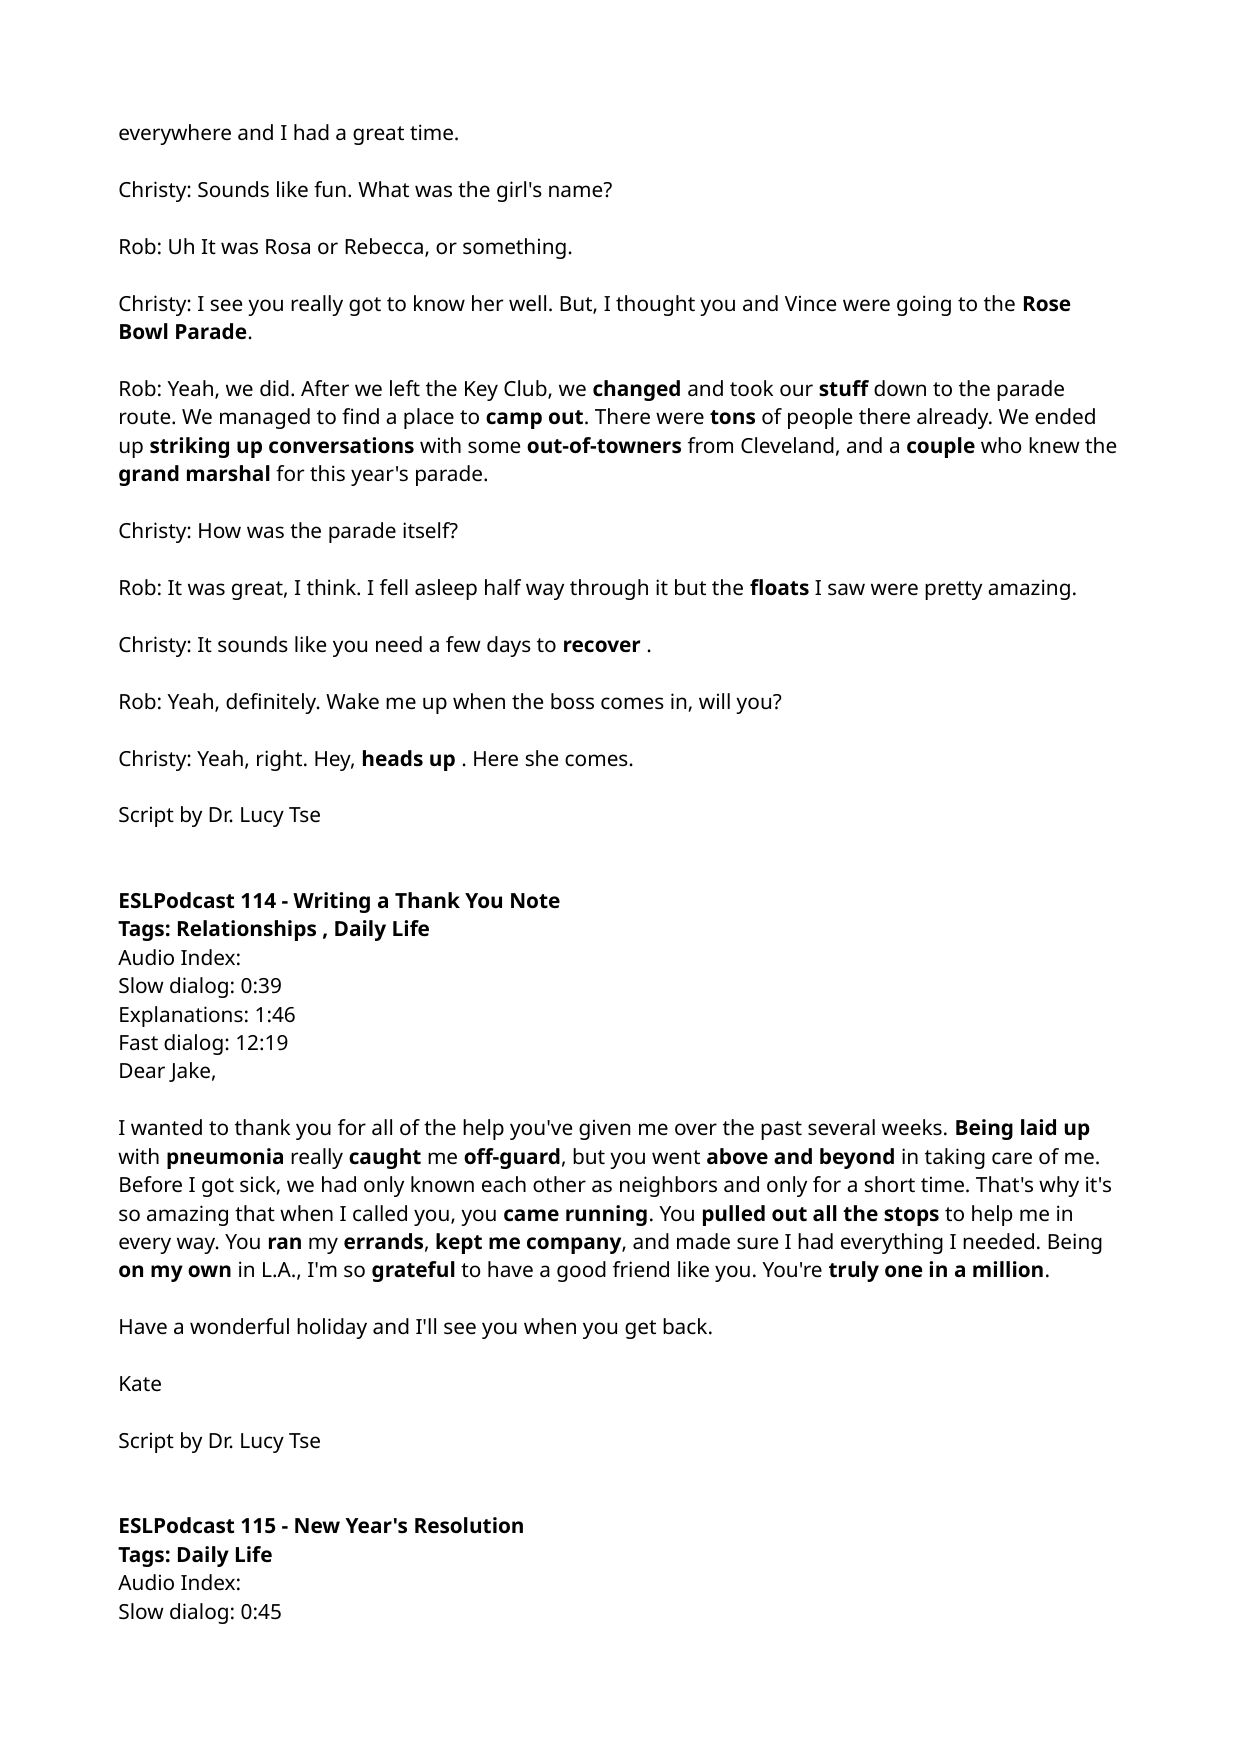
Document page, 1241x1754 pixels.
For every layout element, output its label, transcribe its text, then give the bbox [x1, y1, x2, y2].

text ESLPodcast 114 - Writing a Thank You Note Tags: Relationships , Daily Life [118, 886, 1122, 943]
table_header everywhere and I had a great time. Christy: Sounds like fun. What was the girl's name? Rob: Uh It was Rosa or Rebecca, or something. Christy: I see you really got to know her well. But, I thought you and Vince were going to the Rose Bowl Parade. Rob: Yeah, we did. After we left the Key Club, we changed and took our stuff down to the parade route. We managed to find a place to camp out. There were tons of people there already. We ended up striking up conversations with some out-of-towners from Cleveland, and a couple who knew the grand marshal for this year's parade. Christy: How was the parade itself? Rob: It was great, I think. I fell asleep half way through it but the floats I saw were pretty amazing. Christy: It sounds like you need a few days to recover . Rob: Yeah, definitely. Wake me up when the boss comes in, will you? Christy: Yeah, right. Hey, heads up . Here she comes. Script by Dr. Lucy Tse [118, 118, 1122, 829]
table_header Dear Jake, I wanted to thank you for all of the help you've given me over the past several weeks. Being laid up with pneumonia really caught me off-guard, but you went above and beyond in taking care of me. Before I got sick, we had only known each other as neighbors and only for a short time. That's why it's so amazing that when I called you, you came running. You pulled out all the stops to help me in every way. You ran my errands, kept me company, and made sure I had everything I needed. Being on my own in L.A., I'm so grateful to have a good friend like you. You're truly one in a million. Have a wonderful holiday and I'll see you when you get back. Kate Script by Dr. Lucy Tse [118, 1057, 1122, 1455]
text ESLPodcast 115 - New Year's Resolution Tags: Daily Life [118, 1512, 1122, 1568]
table_header Audio Index: Slow dialog: 0:45 [118, 1569, 1122, 1625]
table_header Audio Index: Slow dialog: 0:39 Explanations: 1:46 Fast dialog: 12:19 [118, 943, 1122, 1057]
